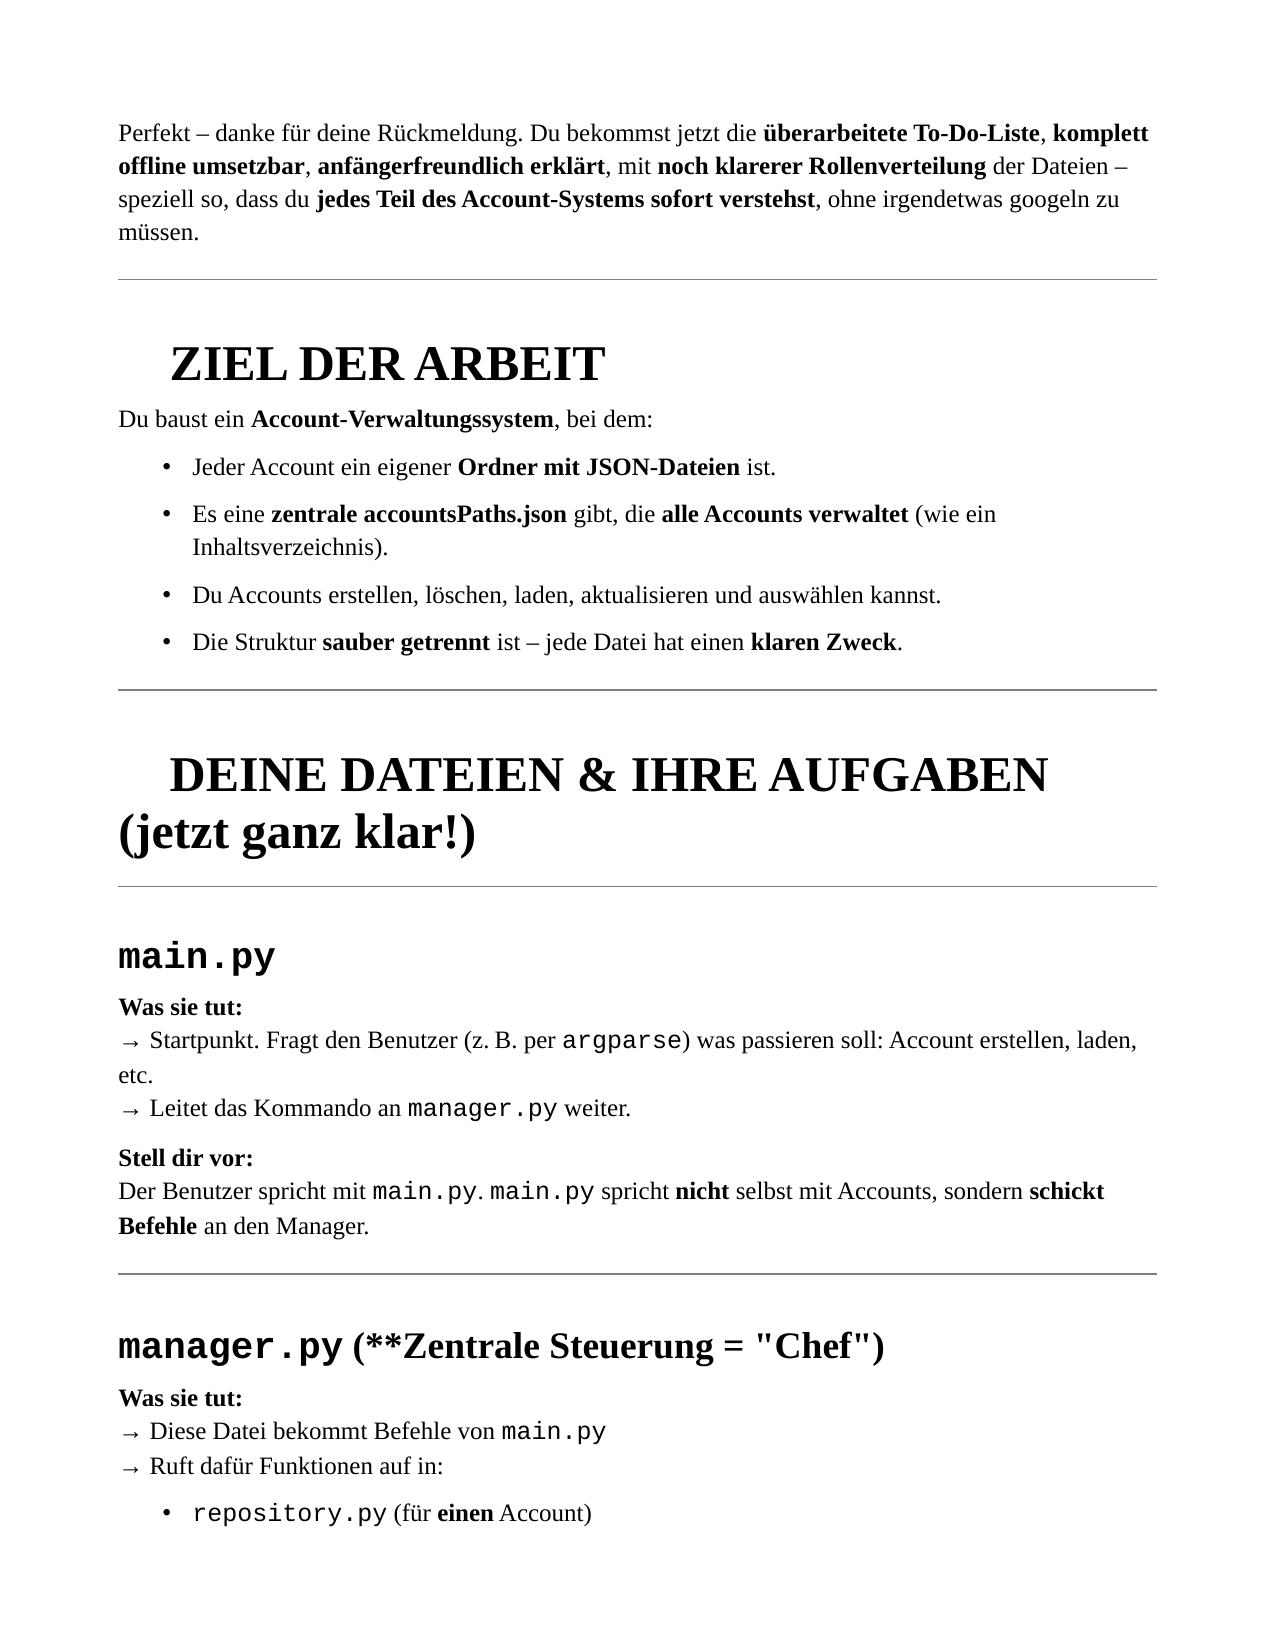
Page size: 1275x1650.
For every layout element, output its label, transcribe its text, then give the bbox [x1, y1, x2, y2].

subtitle main.py [118, 937, 1157, 979]
text Was sie tut: → Diese Datei bekommt Befehle von main.py → Ruft dafür Funktionen auf in: [118, 1383, 1157, 1479]
list Es eine zentrale accountsPaths.json gibt, die alle Accounts verwaltet (wie ein Inhaltsverzeichnis). [162, 499, 1157, 561]
text Stell dir vor: Der Benutzer spricht mit main.py. main.py spricht nicht selbst mit Accounts, sondern schickt Befehle an den Manager. [118, 1143, 1157, 1240]
text Was sie tut: → Startpunkt. Fragt den Benutzer (z. B. per argparse) was passieren soll: Account erstellen, laden, etc. → Leitet das Kommando an manager.py weiter. [118, 992, 1157, 1124]
subtitle ✅ ZIEL DER ARBEIT [118, 334, 1157, 392]
text Du baust ein Account-Verwaltungssystem, bei dem: [118, 404, 1157, 433]
text Perfekt – danke für deine Rückmeldung. Du bekommst jetzt die überarbeitete To-Do-Liste, komplett offline umsetzbar, anfängerfreundlich erklärt, mit noch klarerer Rollenverteilung der Dateien – speziell so, dass du jedes Teil des Account-Systems sofort verstehst, ohne irgendetwas googeln zu müssen. [118, 118, 1157, 246]
subtitle 📁 DEINE DATEIEN & IHRE AUFGABEN (jetzt ganz klar!) [118, 744, 1157, 859]
list repository.py (für einen Account) [162, 1498, 1157, 1529]
list Die Struktur sauber getrennt ist – jede Datei hat einen klaren Zweck. [162, 627, 1157, 656]
list Jeder Account ein eigener Ordner mit JSON-Dateien ist. [162, 452, 1157, 480]
subtitle manager.py (**Zentrale Steuerung = "Chef") [118, 1324, 1157, 1370]
list Du Accounts erstellen, löschen, laden, aktualisieren und auswählen kannst. [162, 580, 1157, 609]
